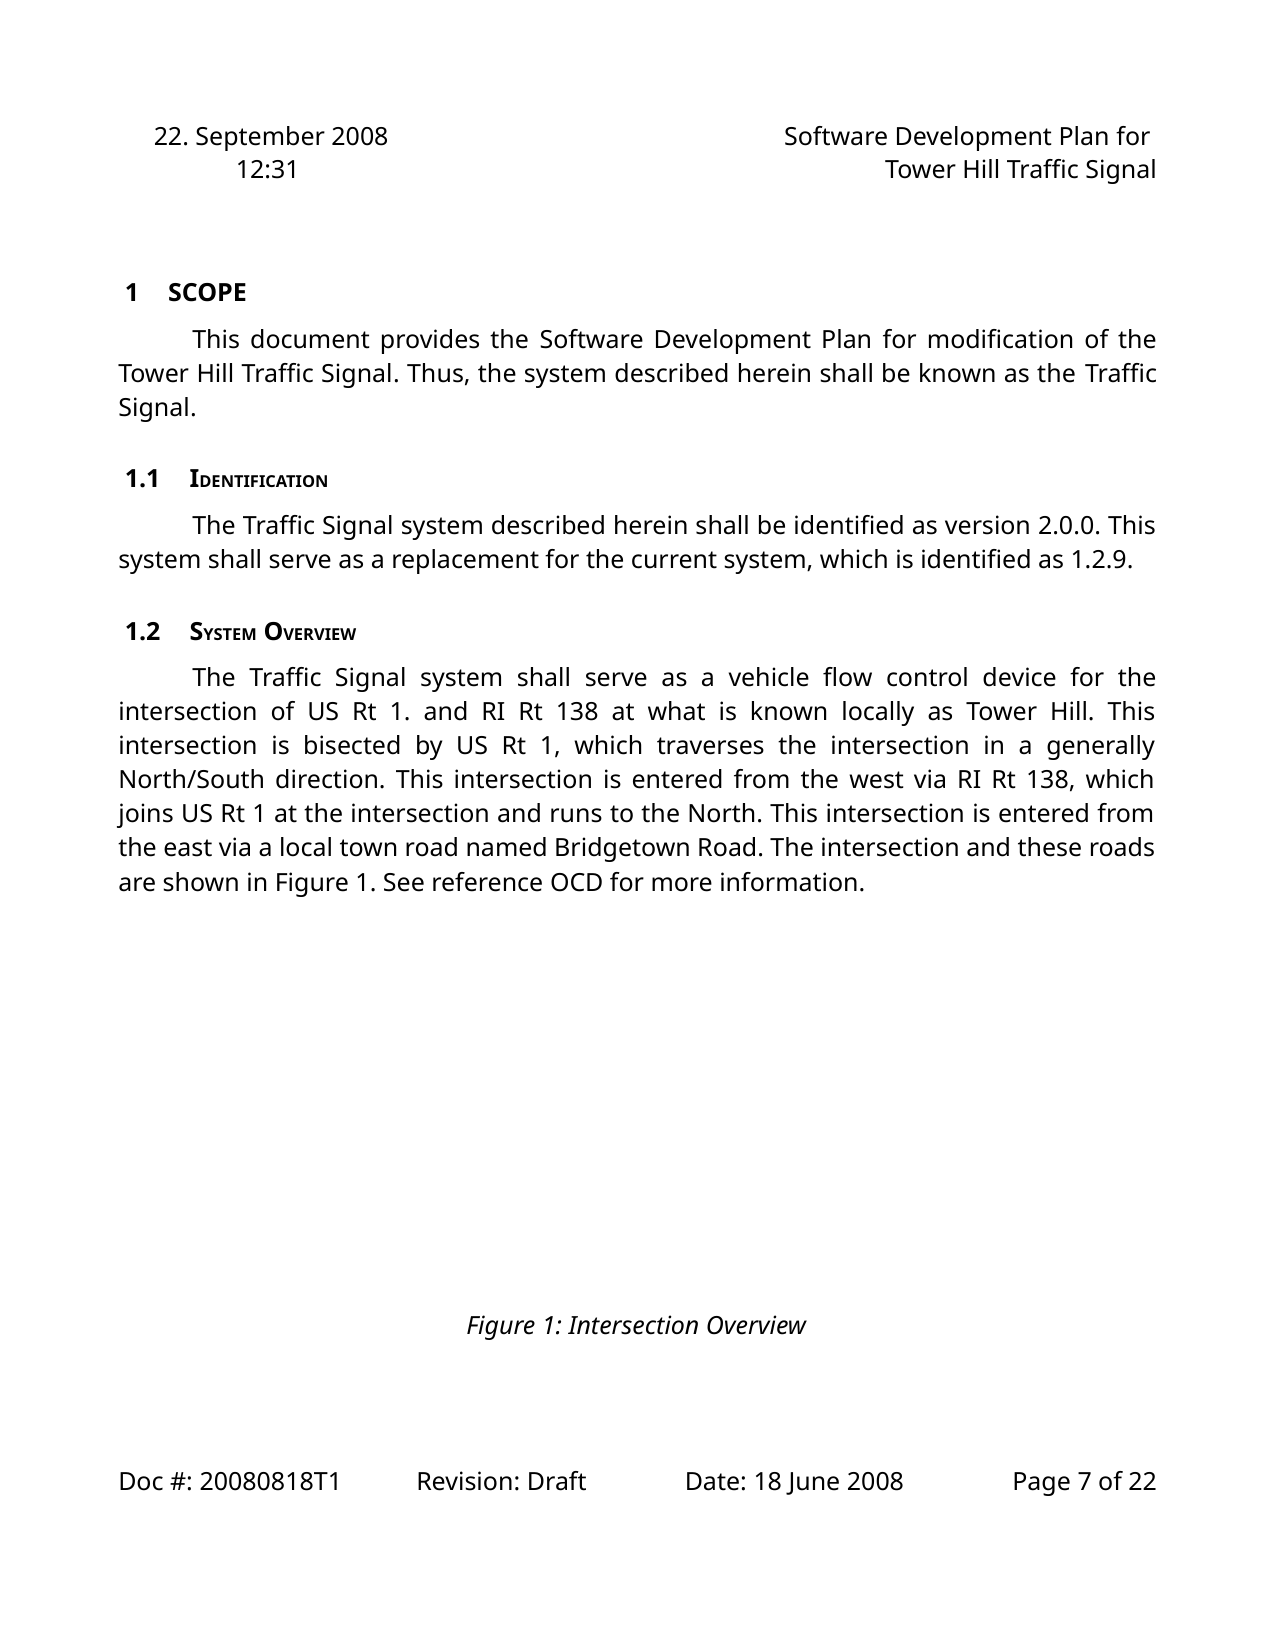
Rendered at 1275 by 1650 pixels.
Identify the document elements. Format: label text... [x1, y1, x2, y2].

subtitle Identification [118, 461, 1157, 495]
text The Traffic Signal system described herein shall be identified as version 2.0.0. This system shall serve as a replacement for the current system, which is identified as 1.2.9. [118, 508, 1157, 576]
subtitle System Overview [118, 613, 1157, 647]
text Figure 1: Intersection Overview [118, 1307, 1157, 1341]
text This document provides the Software Development Plan for modification of the Tower Hill Traffic Signal. Thus, the system described herein shall be known as the Traffic Signal. [118, 321, 1157, 423]
subtitle Scope [118, 275, 1157, 309]
text The Traffic Signal system shall serve as a vehicle flow control device for the intersection of US Rt 1. and RI Rt 138 at what is known locally as Tower Hill. This intersection is bisected by US Rt 1, which traverses the intersection in a generally North/South direction. This intersection is entered from the west via RI Rt 138, which joins US Rt 1 at the intersection and runs to the North. This intersection is entered from the east via a local town road named Bridgetown Road. The intersection and these roads are shown in Figure 1. See reference OCD for more information. [118, 660, 1157, 898]
